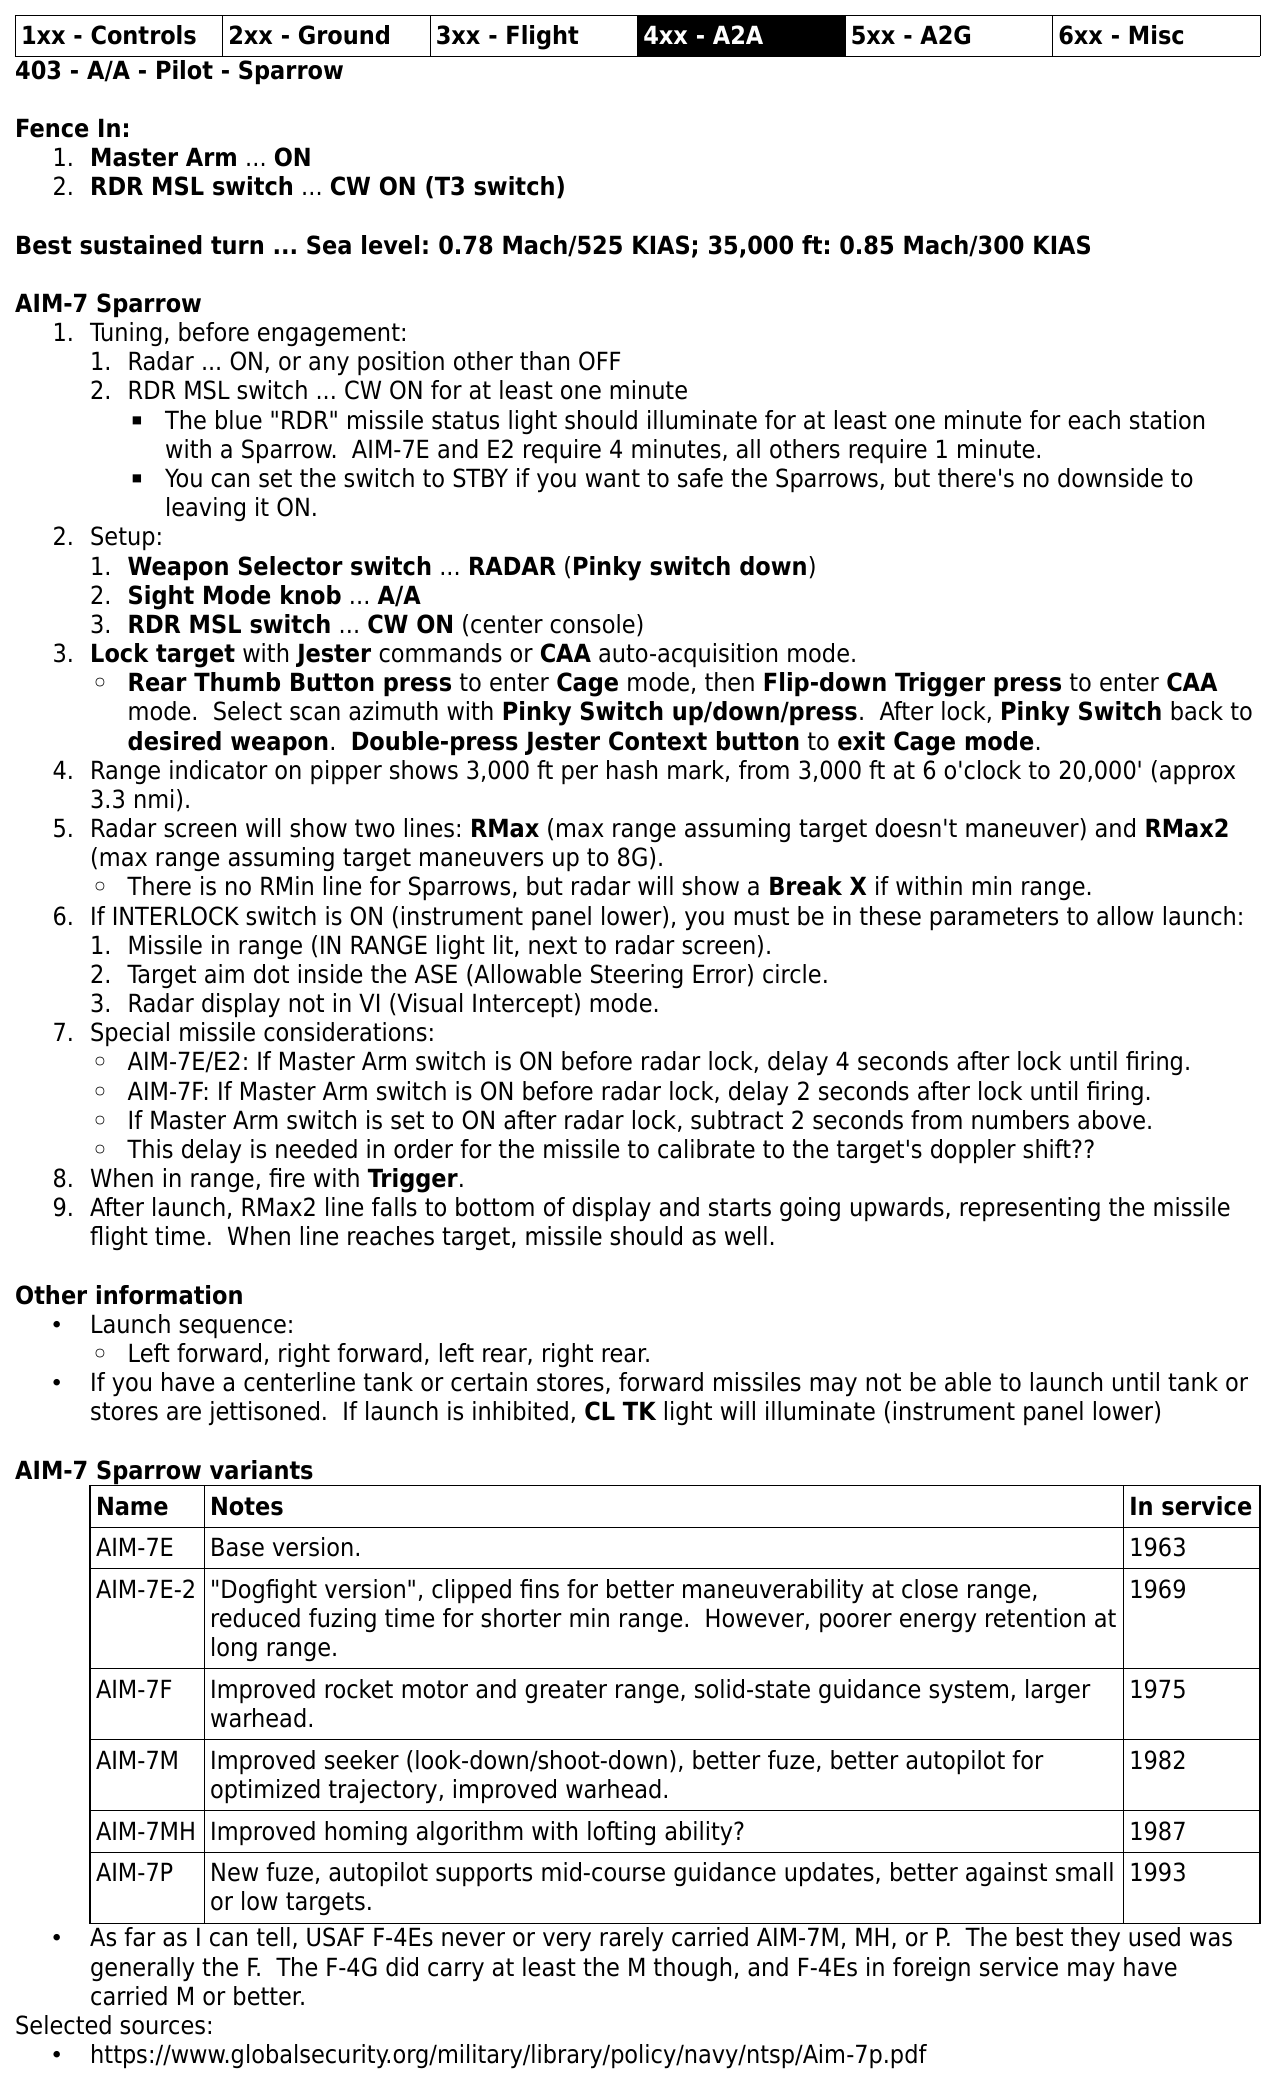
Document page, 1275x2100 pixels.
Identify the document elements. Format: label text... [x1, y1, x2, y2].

table_cell Improved homing algorithm with lofting ability? [205, 1811, 1123, 1852]
table_cell 1993 [1124, 1853, 1259, 1922]
table_cell Improved rocket motor and greater range, solid-state guidance system, larger warhead. [205, 1669, 1123, 1739]
list RDR MSL switch ... CW ON (T3 switch) [52, 172, 1260, 202]
table_header Notes [205, 1486, 1123, 1527]
text AIM-7 Sparrow [15, 289, 1260, 318]
table_cell AIM-7P [91, 1853, 204, 1922]
list As far as I can tell, USAF F-4Es never or very rarely carried AIM-7M, MH, or P. The best they used was generally the F. The F-4G did carry at least the M though, and F-4Es in foreign service may have carried M or better. [52, 1923, 1260, 2011]
list Radar screen will show two lines: RMax (max range assuming target doesn't maneuver) and RMax2 (max range assuming target maneuvers up to 8G). [52, 814, 1260, 872]
list Radar ... ON, or any position other than OFF [90, 347, 1260, 377]
text Selected sources: [15, 2011, 1260, 2040]
list When in range, fire with Trigger. [52, 1164, 1260, 1193]
list Rear Thumb Button press to enter Cage mode, then Flip-down Trigger press to enter CAA mode. Select scan azimuth with Pinky Switch up/down/press. After lock, Pinky Switch back to desired weapon. Double-press Jester Context button to exit Cage mode. [90, 668, 1260, 756]
table_cell New fuze, autopilot supports mid-course guidance updates, better against small or low targets. [205, 1853, 1123, 1922]
table_cell 1987 [1124, 1811, 1259, 1852]
list If you have a centerline tank or certain stores, forward missiles may not be able to launch until tank or stores are jettisoned. If launch is inhibited, CL TK light will illuminate (instrument panel lower) [52, 1368, 1260, 1427]
table_header Name [91, 1486, 204, 1527]
table_header 5xx - A2G [846, 16, 1052, 56]
list Master Arm ... ON [52, 143, 1260, 172]
list RDR MSL switch ... CW ON for at least one minute [90, 377, 1260, 406]
table_header 2xx - Ground [223, 16, 430, 56]
text 403 - A/A - Pilot - Sparrow [15, 57, 1260, 85]
table_cell AIM-7E-2 [91, 1569, 204, 1668]
text Fence In: [15, 114, 1260, 143]
list If Master Arm switch is set to ON after radar lock, subtract 2 seconds from numbers above. [90, 1106, 1260, 1135]
table_cell 1982 [1124, 1740, 1259, 1810]
table_cell AIM-7E [91, 1528, 204, 1568]
list https://www.globalsecurity.org/military/library/policy/navy/ntsp/Aim-7p.pdf [52, 2040, 1260, 2069]
text Other information [15, 1281, 1260, 1310]
list The blue "RDR" missile status light should illuminate for at least one minute for each station with a Sparrow. AIM-7E and E2 require 4 minutes, all others require 1 minute. [127, 406, 1260, 464]
text Best sustained turn ... Sea level: 0.78 Mach/525 KIAS; 35,000 ft: 0.85 Mach/300 KIAS [15, 231, 1260, 260]
list You can set the switch to STBY if you want to safe the Sparrows, but there's no downside to leaving it ON. [127, 464, 1260, 522]
list Radar display not in VI (Visual Intercept) mode. [90, 989, 1260, 1018]
list There is no RMin line for Sparrows, but radar will show a Break X if within min range. [90, 872, 1260, 902]
list Missile in range (IN RANGE light lit, next to radar screen). [90, 931, 1260, 960]
list Tuning, before engagement: [52, 318, 1260, 347]
list Setup: [52, 522, 1260, 552]
table_cell 1969 [1124, 1569, 1259, 1668]
table_cell AIM-7M [91, 1740, 204, 1810]
list RDR MSL switch ... CW ON (center console) [90, 610, 1260, 639]
list AIM-7F: If Master Arm switch is ON before radar lock, delay 2 seconds after lock until firing. [90, 1077, 1260, 1106]
table_header 6xx - Misc [1053, 16, 1260, 56]
list Special missile considerations: [52, 1018, 1260, 1047]
table_cell Improved seeker (look-down/shoot-down), better fuze, better autopilot for optimized trajectory, improved warhead. [205, 1740, 1123, 1810]
table_header In service [1124, 1486, 1259, 1527]
list Target aim dot inside the ASE (Allowable Steering Error) circle. [90, 960, 1260, 989]
list This delay is needed in order for the missile to calibrate to the target's doppler shift?? [90, 1135, 1260, 1164]
table_cell Base version. [205, 1528, 1123, 1568]
list Range indicator on pipper shows 3,000 ft per hash mark, from 3,000 ft at 6 o'clock to 20,000' (approx 3.3 nmi). [52, 756, 1260, 814]
table_header 1xx - Controls [16, 16, 222, 56]
list Left forward, right forward, left rear, right rear. [90, 1339, 1260, 1368]
table_cell AIM-7F [91, 1669, 204, 1739]
list Weapon Selector switch ... RADAR (Pinky switch down) [90, 552, 1260, 581]
text AIM-7 Sparrow variants [15, 1456, 1260, 1485]
list Sight Mode knob ... A/A [90, 581, 1260, 610]
list AIM-7E/E2: If Master Arm switch is ON before radar lock, delay 4 seconds after lock until firing. [90, 1047, 1260, 1077]
table_cell AIM-7MH [91, 1811, 204, 1852]
list Lock target with Jester commands or CAA auto-acquisition mode. [52, 639, 1260, 668]
table_cell "Dogfight version", clipped fins for better maneuverability at close range, reduced fuzing time for shorter min range. However, poorer energy retention at long range. [205, 1569, 1123, 1668]
list If INTERLOCK switch is ON (instrument panel lower), you must be in these parameters to allow launch: [52, 902, 1260, 931]
list After launch, RMax2 line falls to bottom of display and starts going upwards, representing the missile flight time. When line reaches target, missile should as well. [52, 1193, 1260, 1252]
table_header 3xx - Flight [431, 16, 637, 56]
table_cell 1963 [1124, 1528, 1259, 1568]
list Launch sequence: [52, 1310, 1260, 1339]
table_cell 1975 [1124, 1669, 1259, 1739]
table_header 4xx - A2A [638, 16, 845, 56]
